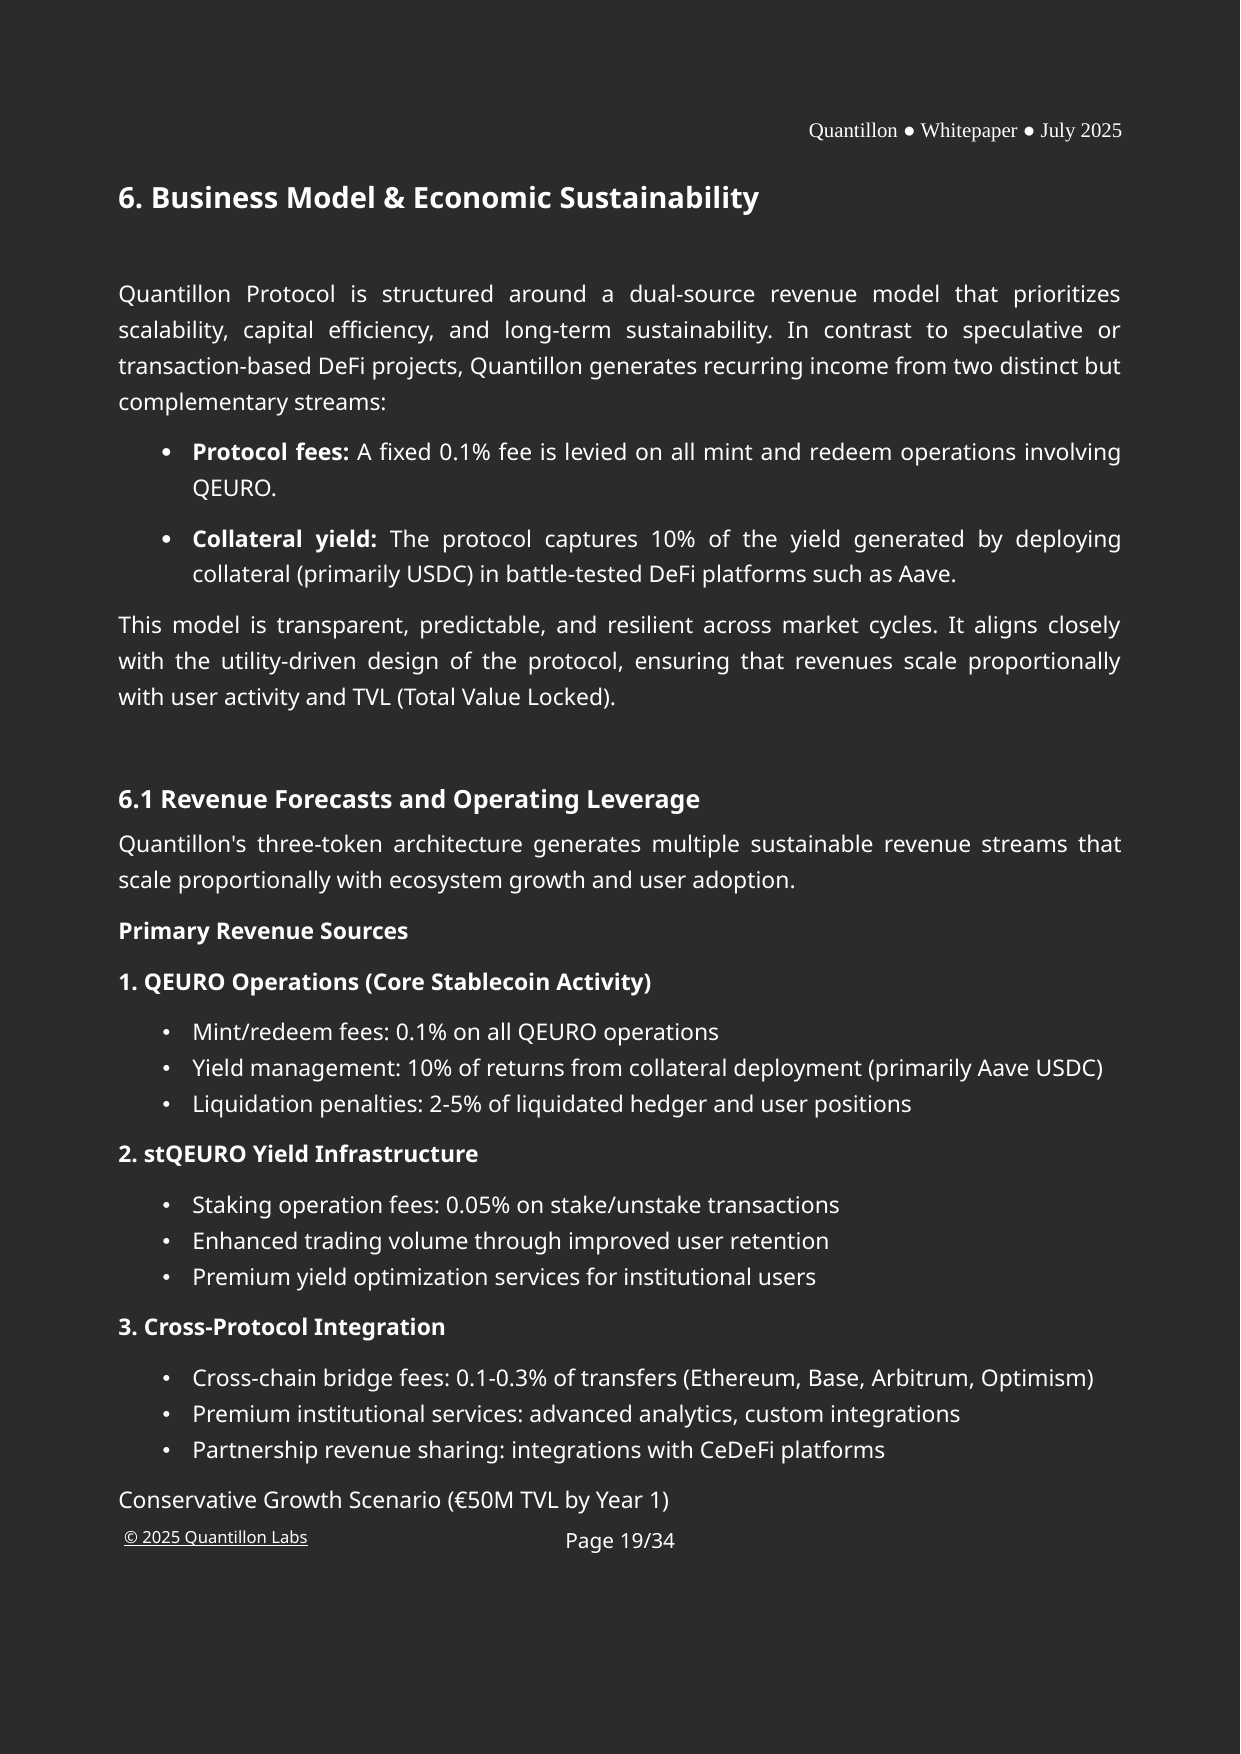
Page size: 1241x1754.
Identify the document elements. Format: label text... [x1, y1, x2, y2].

text Quantillon's three-token architecture generates multiple sustainable revenue streams that scale proportionally with ecosystem growth and user adoption. [118, 828, 1122, 896]
list Cross-chain bridge fees: 0.1-0.3% of transfers (Ethereum, Base, Arbitrum, Optimism) [162, 1362, 1122, 1393]
list Liquidation penalties: 2-5% of liquidated hedger and user positions [162, 1088, 1122, 1119]
list Mint/redeem fees: 0.1% on all QEURO operations [162, 1016, 1122, 1047]
list Enhanced trading volume through improved user retention [162, 1225, 1122, 1256]
text 1. QEURO Operations (Core Stablecoin Activity) [118, 965, 1122, 997]
list Protocol fees: A fixed 0.1% fee is levied on all mint and redeem operations involving QEURO. [162, 436, 1122, 503]
text Conservative Growth Scenario (€50M TVL by Year 1) [118, 1484, 1122, 1515]
list Collateral yield: The protocol captures 10% of the yield generated by deploying collateral (primarily USDC) in battle-tested DeFi platforms such as Aave. [162, 522, 1122, 590]
list Premium yield optimization services for institutional users [162, 1261, 1122, 1292]
list Partnership revenue sharing: integrations with CeDeFi platforms [162, 1434, 1122, 1465]
text This model is transparent, predictable, and resilient across market cycles. It aligns closely with the utility-driven design of the protocol, ensuring that revenues scale proportionally with user activity and TVL (Total Value Locked). [118, 609, 1122, 712]
subtitle 6. Business Model & Economic Sustainability [118, 177, 1122, 217]
subtitle 6.1 Revenue Forecasts and Operating Leverage [118, 782, 1122, 816]
text 3. Cross-Protocol Integration [118, 1311, 1122, 1342]
text 2. stQEURO Yield Infrastructure [118, 1138, 1122, 1169]
text Quantillon Protocol is structured around a dual-source revenue model that prioritizes scalability, capital efficiency, and long-term sustainability. In contrast to speculative or transaction-based DeFi projects, Quantillon generates recurring income from two distinct but complementary streams: [118, 278, 1122, 417]
list Premium institutional services: advanced analytics, custom integrations [162, 1398, 1122, 1429]
list Staking operation fees: 0.05% on stake/unstake transactions [162, 1189, 1122, 1220]
text Primary Revenue Sources [118, 915, 1122, 946]
list Yield management: 10% of returns from collateral deployment (primarily Aave USDC) [162, 1052, 1122, 1083]
